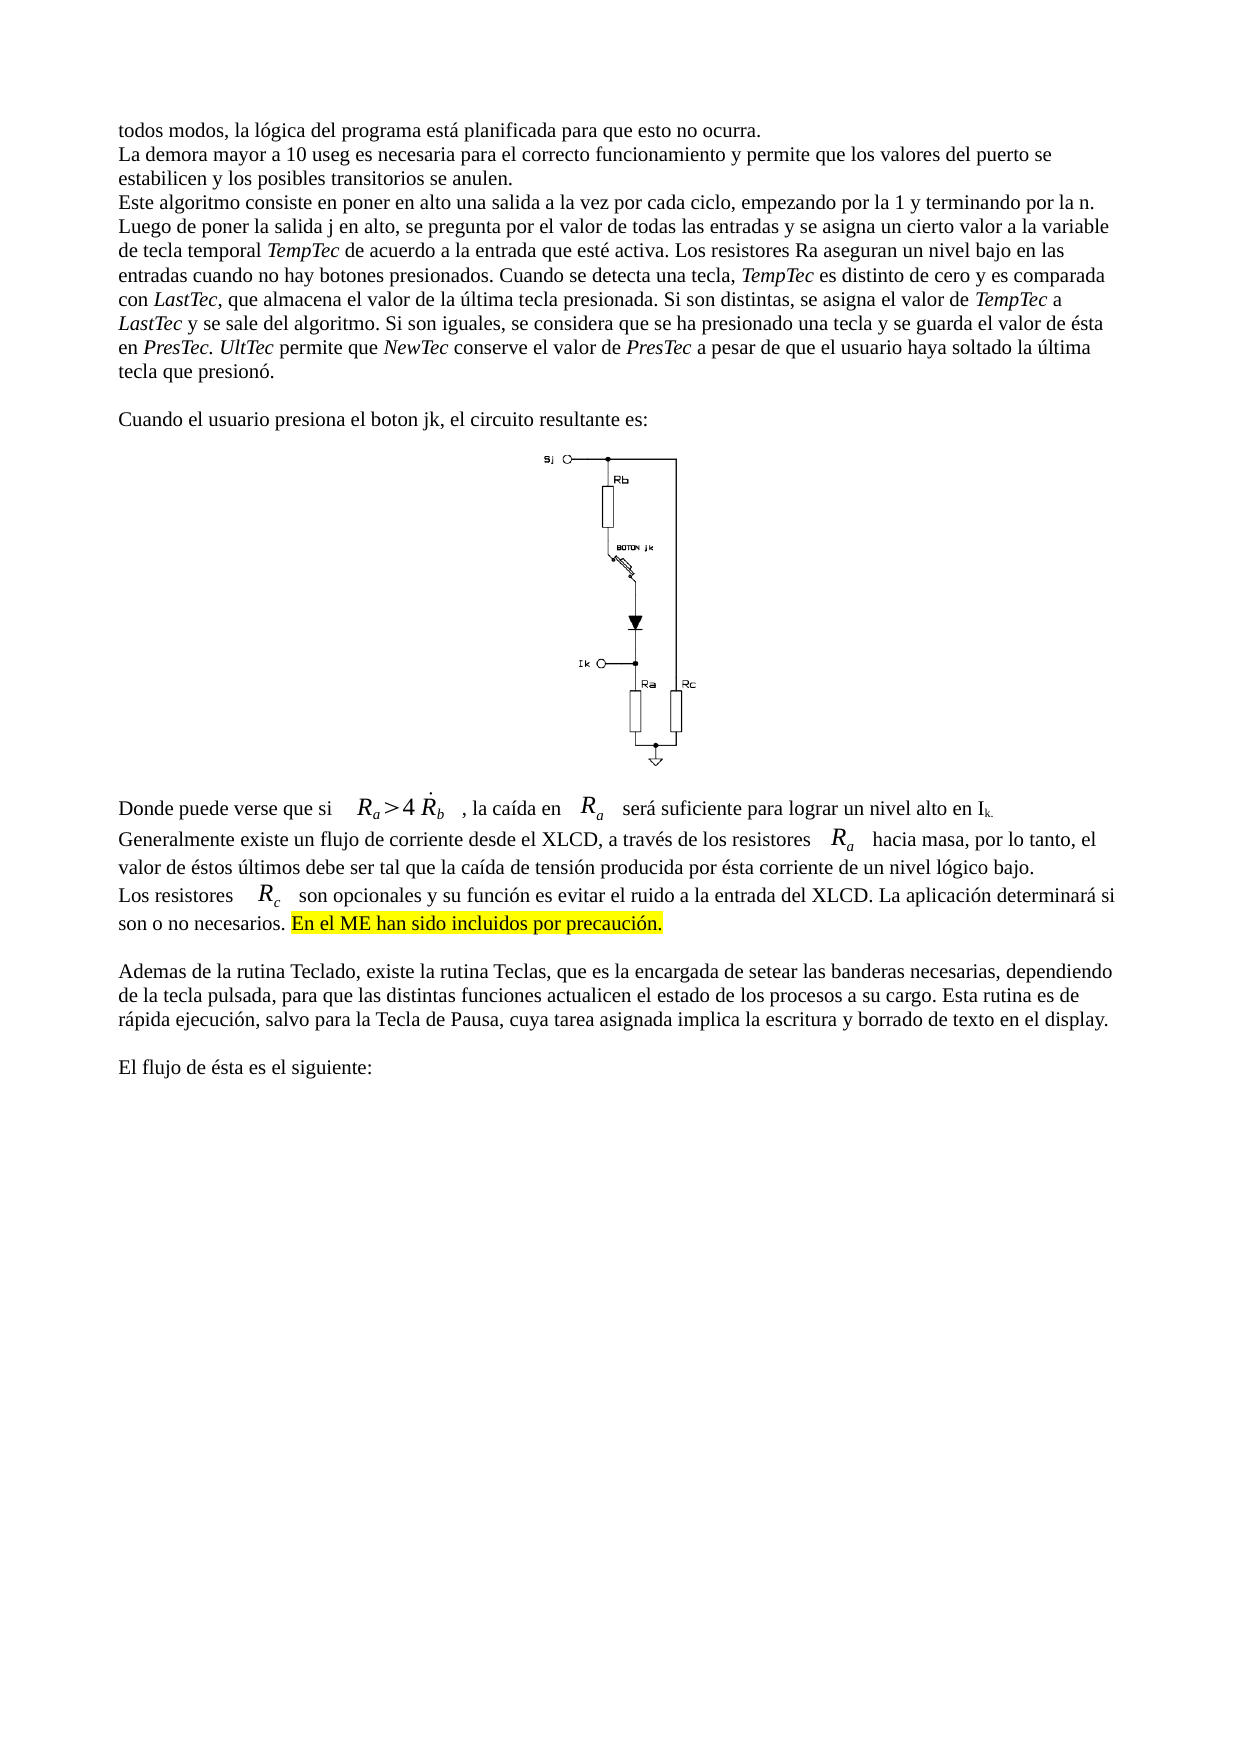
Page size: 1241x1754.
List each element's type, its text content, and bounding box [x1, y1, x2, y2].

text Cuando el usuario presiona el boton jk, el circuito resultante es: [118, 407, 1122, 431]
text Ademas de la rutina Teclado, existe la rutina Teclas, que es la encargada de setear las banderas necesarias, dependiendo de la tecla pulsada, para que las distintas funciones actualicen el estado de los procesos a su cargo. Esta rutina es de rápida ejecución, salvo para la Tecla de Pausa, cuya tarea asignada implica la escritura y borrado de texto en el display. [118, 959, 1122, 1031]
text todos modos, la lógica del programa está planificada para que esto no ocurra. [118, 118, 1122, 142]
text Este algoritmo consiste en poner en alto una salida a la vez por cada ciclo, empezando por la 1 y terminando por la n. Luego de poner la salida j en alto, se pregunta por el valor de todas las entradas y se asigna un cierto valor a la variable de tecla temporal TempTec de acuerdo a la entrada que esté activa. Los resistores Ra aseguran un nivel bajo en las entradas cuando no hay botones presionados. Cuando se detecta una tecla, TempTec es distinto de cero y es comparada con LastTec, que almacena el valor de la última tecla presionada. Si son distintas, se asigna el valor de TempTec a LastTec y se sale del algoritmo. Si son iguales, se considera que se ha presionado una tecla y se guarda el valor de ésta en PresTec. UltTec permite que NewTec conserve el valor de PresTec a pesar de que el usuario haya soltado la última tecla que presionó. [118, 190, 1122, 383]
text Generalmente existe un flujo de corriente desde el XLCD, a través de los resistoreshacia masa, por lo tanto, el valor de éstos últimos debe ser tal que la caída de tensión producida por ésta corriente de un nivel lógico bajo. [118, 824, 1122, 879]
text La demora mayor a 10 useg es necesaria para el correcto funcionamiento y permite que los valores del puerto se estabilicen y los posibles transitorios se anulen. [118, 142, 1122, 190]
picture [544, 455, 696, 766]
text El flujo de ésta es el siguiente: [118, 1055, 1122, 1079]
text Donde puede verse que si , la caída enserá suficiente para lograr un nivel alto en Ik. [118, 792, 1122, 824]
text Los resistores son opcionales y su función es evitar el ruido a la entrada del XLCD. La aplicación determinará si son o no necesarios. En el ME han sido incluidos por precaución. [118, 879, 1122, 934]
